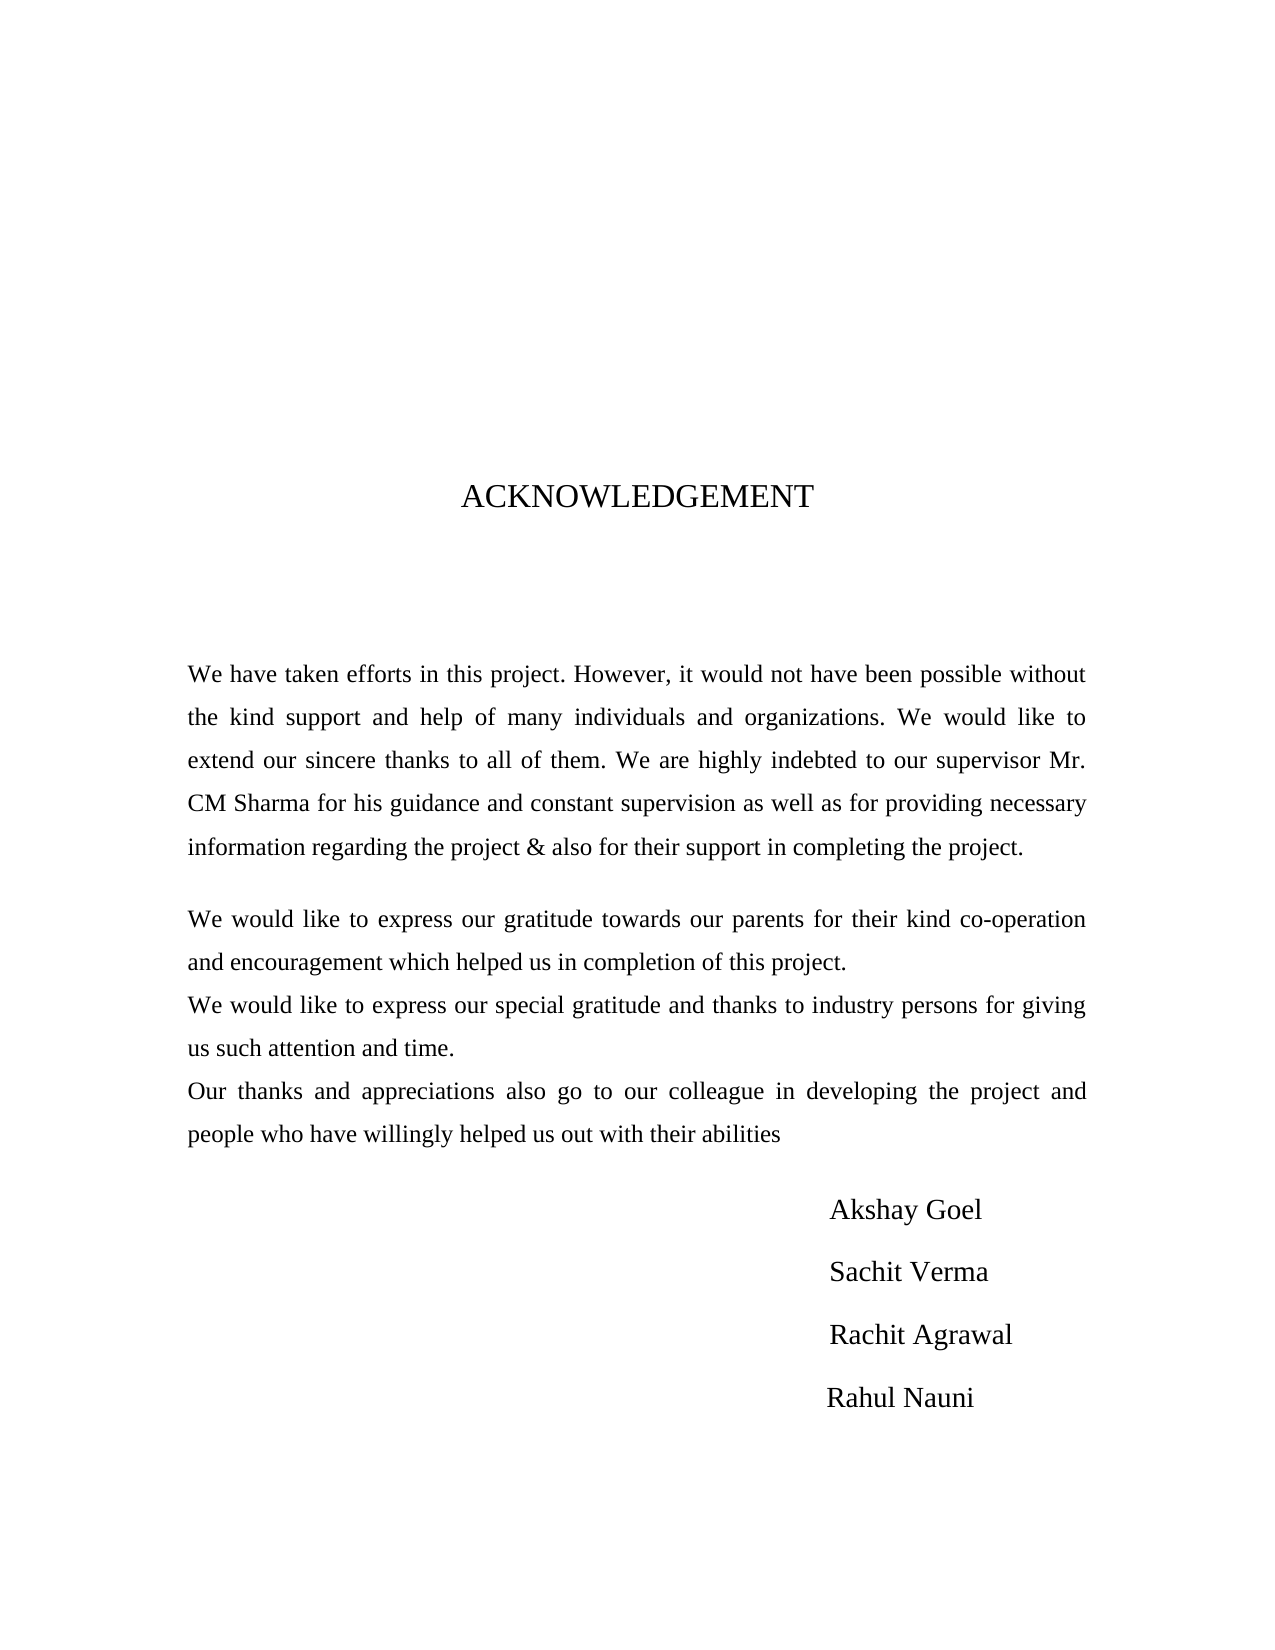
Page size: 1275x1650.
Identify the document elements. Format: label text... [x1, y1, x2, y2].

subtitle Akshay Goel [187, 1192, 1087, 1225]
text ACKNOWLEDGEMENT [187, 477, 1087, 515]
text Our thanks and appreciations also go to our colleague in developing the project and people who have willingly helped us out with their abilities [187, 1076, 1087, 1148]
text We would like to express our gratitude towards our parents for their kind co-operation and encouragement which helped us in completion of this project. [187, 904, 1087, 976]
subtitle Sachit Verma [187, 1254, 1087, 1288]
text We would like to express our special gratitude and thanks to industry persons for giving us such attention and time. [187, 990, 1087, 1062]
subtitle We have taken efforts in this project. However, it would not have been possible without the kind support and help of many individuals and organizations. We would like to extend our sincere thanks to all of them. We are highly indebted to our supervisor Mr. CM Sharma for his guidance and constant supervision as well as for providing necessary information regarding the project & also for their support in completing the project. [187, 659, 1087, 860]
subtitle Rahul Nauni [187, 1380, 1087, 1413]
subtitle Rachit Agrawal [187, 1317, 1087, 1351]
